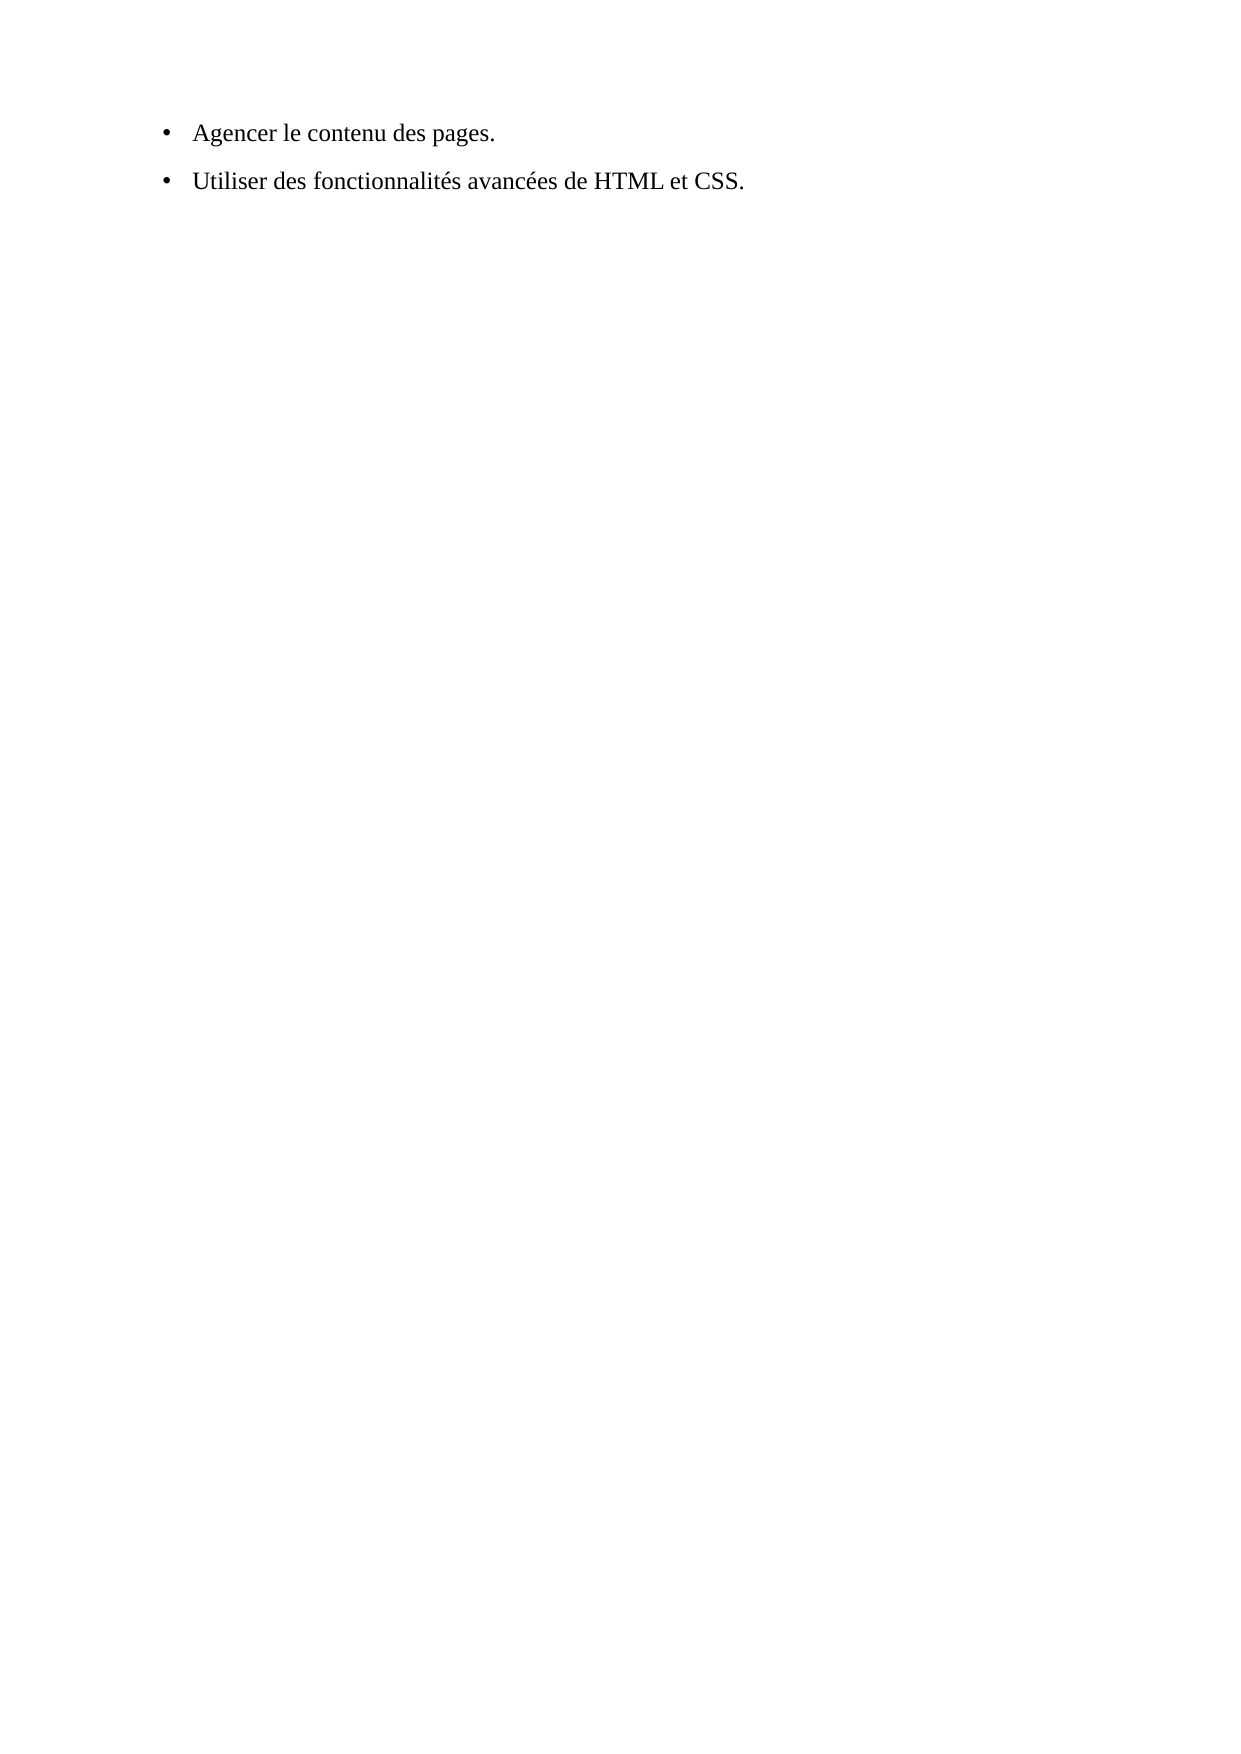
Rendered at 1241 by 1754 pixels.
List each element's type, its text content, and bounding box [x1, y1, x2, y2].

list Utiliser des fonctionnalités avancées de HTML et CSS. [162, 166, 1122, 194]
list Agencer le contenu des pages. [162, 118, 1122, 147]
